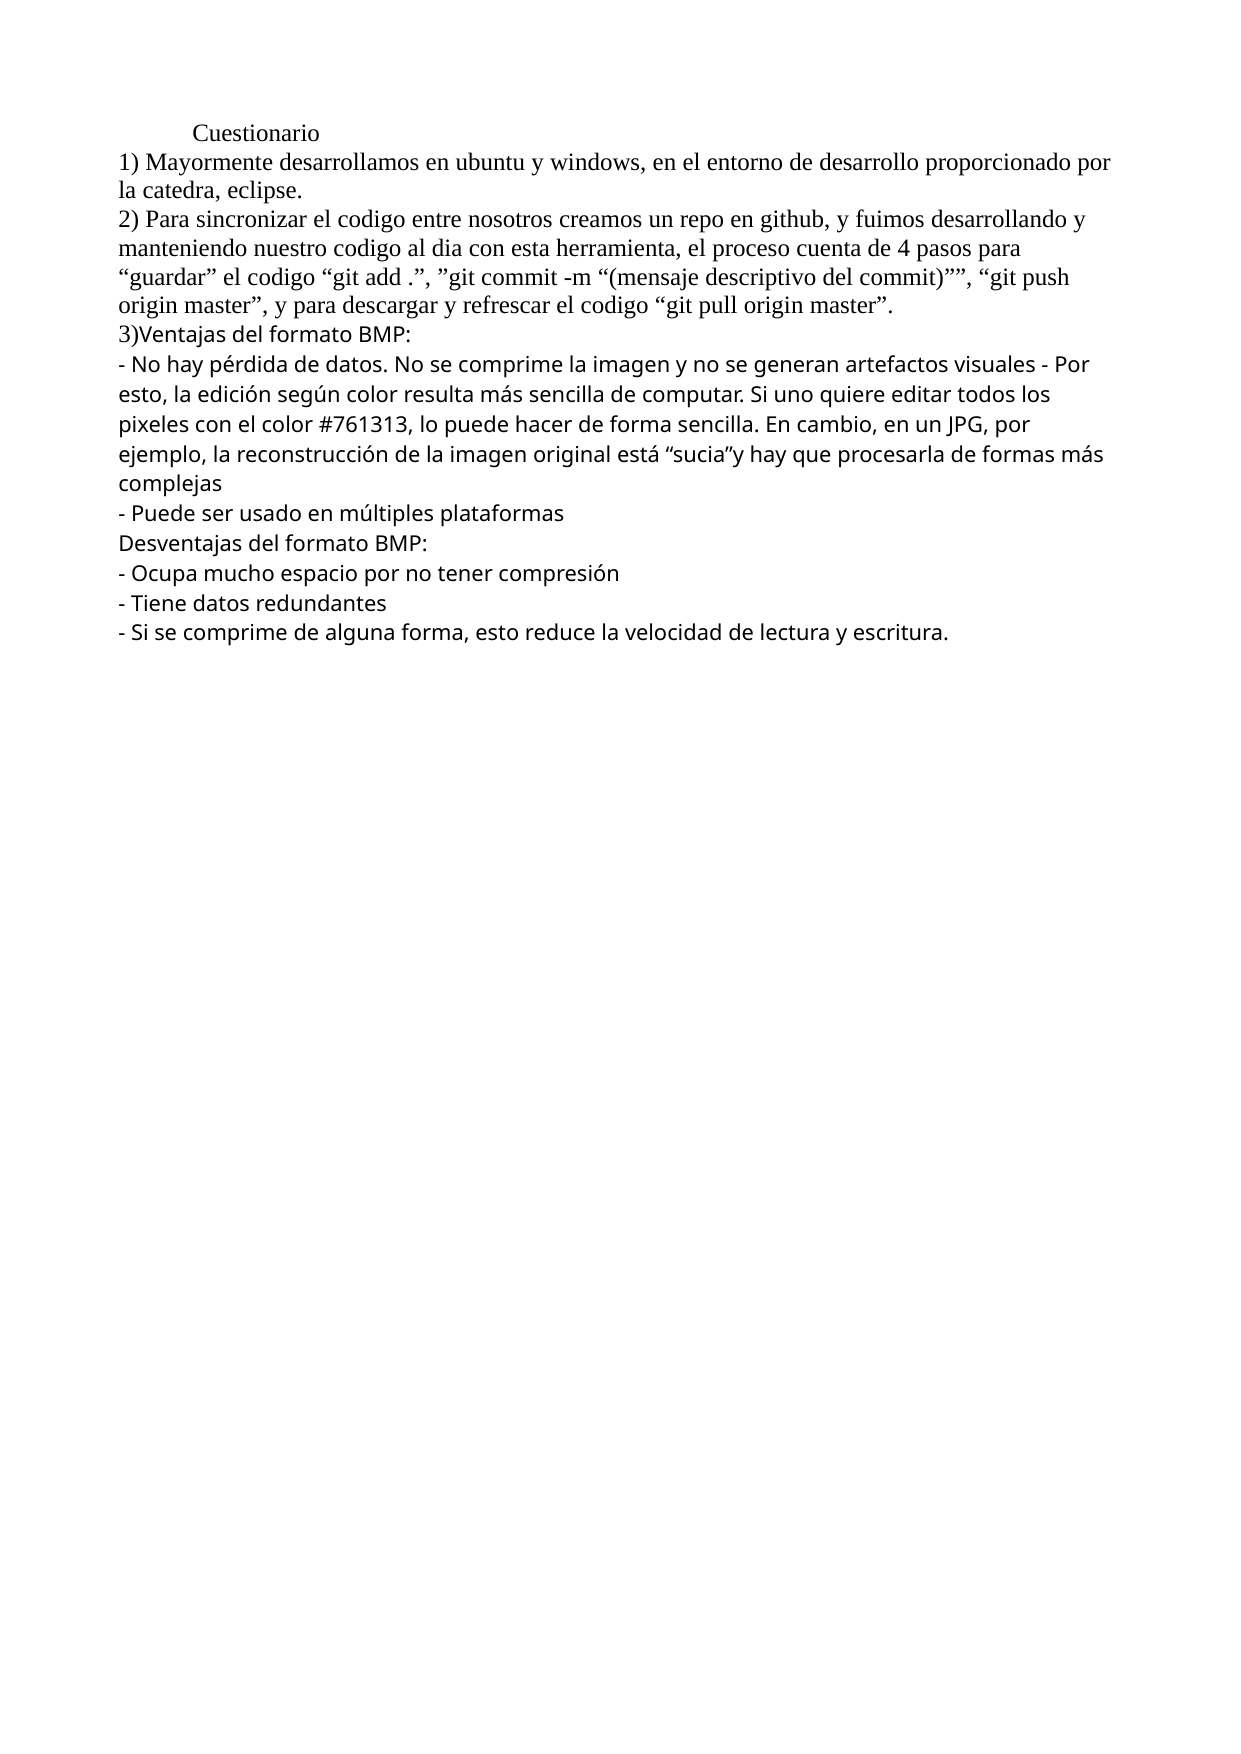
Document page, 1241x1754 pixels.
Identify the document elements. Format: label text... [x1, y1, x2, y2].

text Desventajas del formato BMP: [118, 528, 1122, 558]
text - No hay pérdida de datos. No se comprime la imagen y no se generan artefactos visuales - Por esto, la edición según color resulta más sencilla de computar. Si uno quiere editar todos los pixeles con el color #761313, lo puede hacer de forma sencilla. En cambio, en un JPG, por ejemplo, la reconstrucción de la imagen original está “sucia”y hay que procesarla de formas más complejas [118, 349, 1122, 498]
text Cuestionario [118, 118, 1122, 147]
text 2) Para sincronizar el codigo entre nosotros creamos un repo en github, y fuimos desarrollando y manteniendo nuestro codigo al dia con esta herramienta, el proceso cuenta de 4 pasos para “guardar” el codigo “git add .”, ”git commit -m “(mensaje descriptivo del commit)””, “git push origin master”, y para descargar y refrescar el codigo “git pull origin master”. [118, 204, 1122, 319]
text - Puede ser usado en múltiples plataformas [118, 498, 1122, 528]
text - Tiene datos redundantes [118, 587, 1122, 617]
text - Si se comprime de alguna forma, esto reduce la velocidad de lectura y escritura. [118, 617, 1122, 647]
text 1) Mayormente desarrollamos en ubuntu y windows, en el entorno de desarrollo proporcionado por la catedra, eclipse. [118, 147, 1122, 204]
text 3)Ventajas del formato BMP: [118, 319, 1122, 349]
text - Ocupa mucho espacio por no tener compresión [118, 558, 1122, 587]
